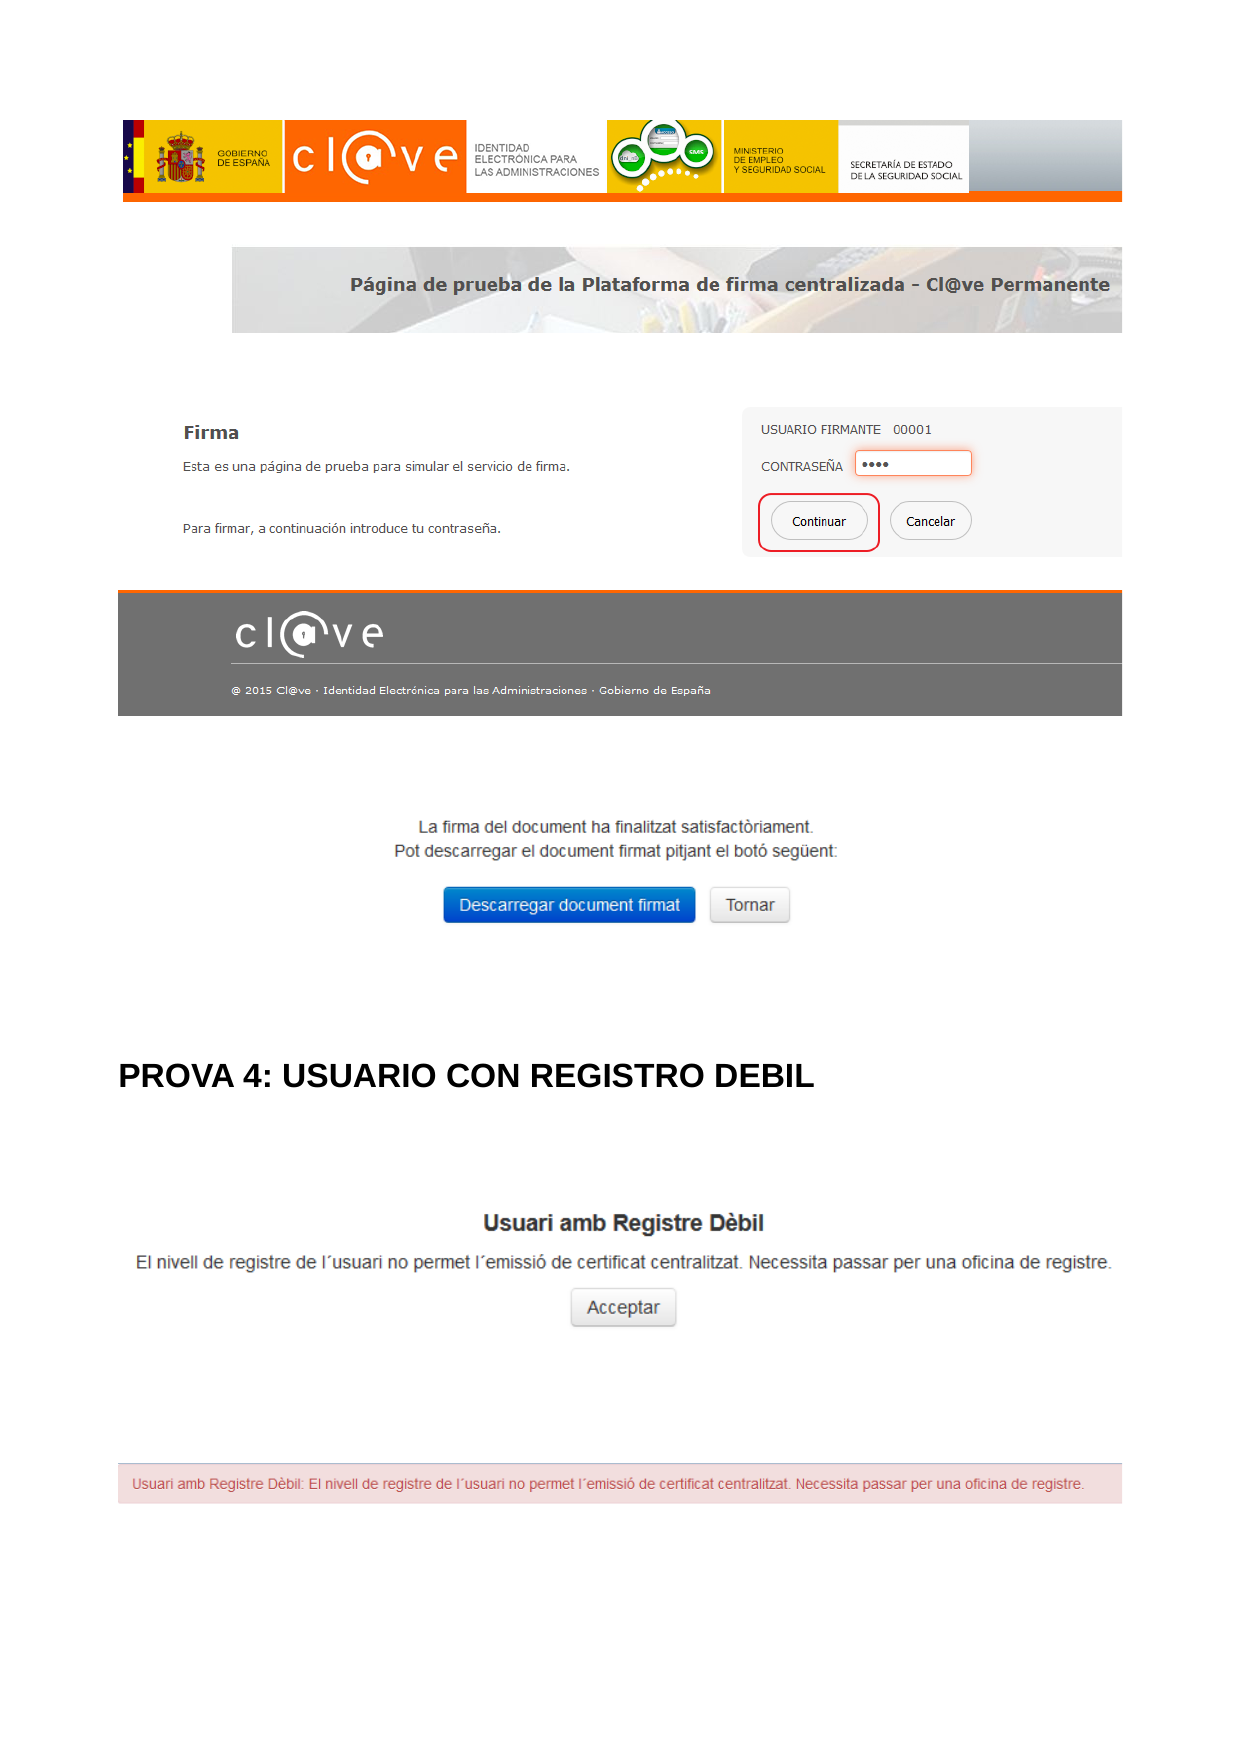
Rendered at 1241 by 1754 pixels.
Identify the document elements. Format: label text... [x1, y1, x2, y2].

picture [118, 1463, 1123, 1515]
picture [118, 118, 1123, 727]
picture [118, 1148, 1123, 1451]
subtitle PROVA 4: USUARIO CON REGISTRO DEBIL [118, 1056, 1122, 1094]
picture [361, 780, 879, 977]
